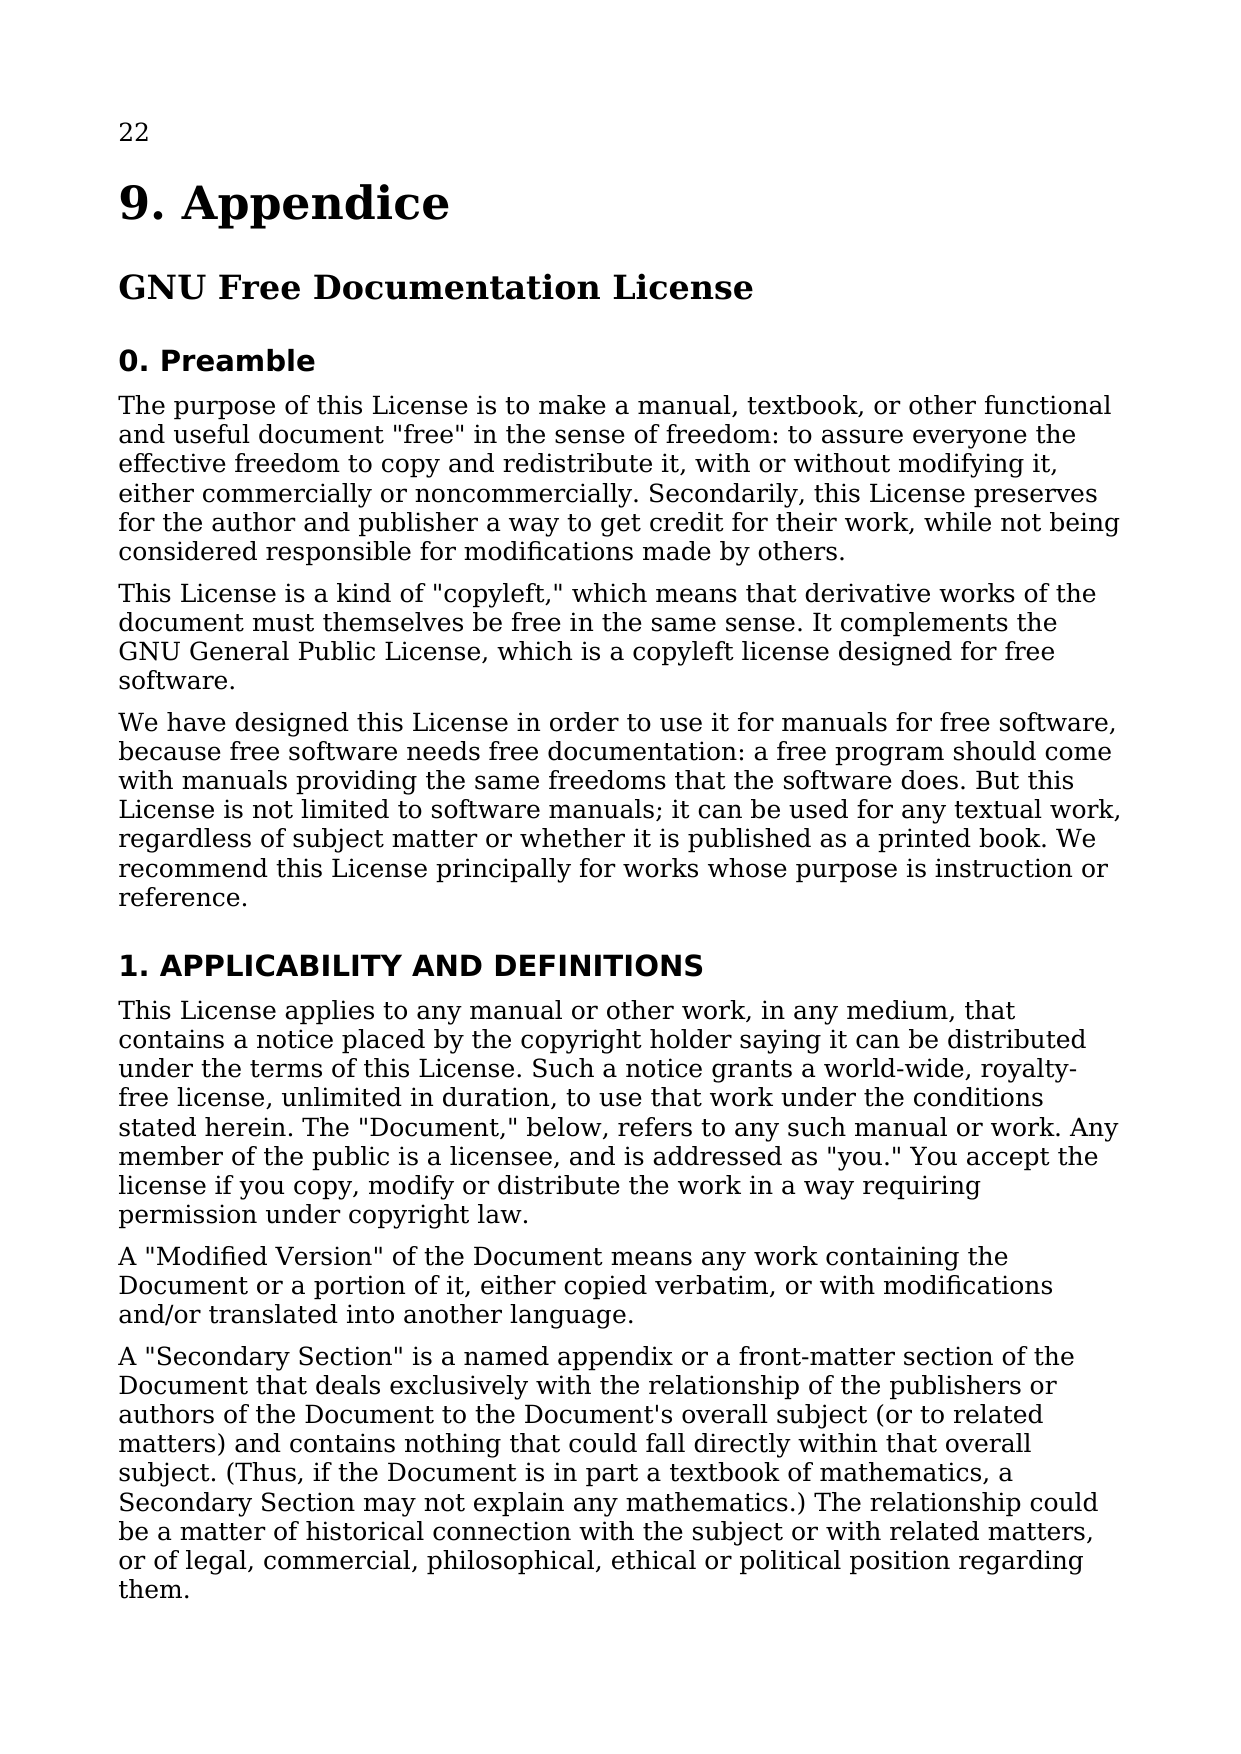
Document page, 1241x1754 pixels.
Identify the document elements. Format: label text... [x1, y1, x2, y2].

subtitle 1. APPLICABILITY AND DEFINITIONS [118, 949, 1122, 983]
text The purpose of this License is to make a manual, textbook, or other functional and useful document "free" in the sense of freedom: to assure everyone the effective freedom to copy and redistribute it, with or without modifying it, either commercially or noncommercially. Secondarily, this License preserves for the author and publisher a way to get credit for their work, while not being considered responsible for modifications made by others. [118, 391, 1122, 566]
text A "Modified Version" of the Document means any work containing the Document or a portion of it, either copied verbatim, or with modifications and/or translated into another language. [118, 1242, 1122, 1329]
subtitle GNU Free Documentation License [118, 268, 1122, 307]
text We have designed this License in order to use it for manuals for free software, because free software needs free documentation: a free program should come with manuals providing the same freedoms that the software does. But this License is not limited to software manuals; it can be used for any textual work, regardless of subject matter or whether it is published as a printed book. We recommend this License principally for works whose purpose is instruction or reference. [118, 708, 1122, 912]
text This License is a kind of "copyleft," which means that derivative works of the document must themselves be free in the same sense. It complements the GNU General Public License, which is a copyleft license designed for free software. [118, 579, 1122, 695]
subtitle 0. Preamble [118, 345, 1122, 379]
subtitle 9. Appendice [118, 177, 1122, 231]
text This License applies to any manual or other work, in any medium, that contains a notice placed by the copyright holder saying it can be distributed under the terms of this License. Such a notice grants a world-wide, royalty-free license, unlimited in duration, to use that work under the conditions stated herein. The "Document," below, refers to any such manual or work. Any member of the public is a licensee, and is addressed as "you." You accept the license if you copy, modify or distribute the work in a way requiring permission under copyright law. [118, 996, 1122, 1229]
text A "Secondary Section" is a named appendix or a front-matter section of the Document that deals exclusively with the relationship of the publishers or authors of the Document to the Document's overall subject (or to related matters) and contains nothing that could fall directly within that overall subject. (Thus, if the Document is in part a textbook of mathematics, a Secondary Section may not explain any mathematics.) The relationship could be a matter of historical connection with the subject or with related matters, or of legal, commercial, philosophical, ethical or political position regarding them. [118, 1342, 1122, 1604]
